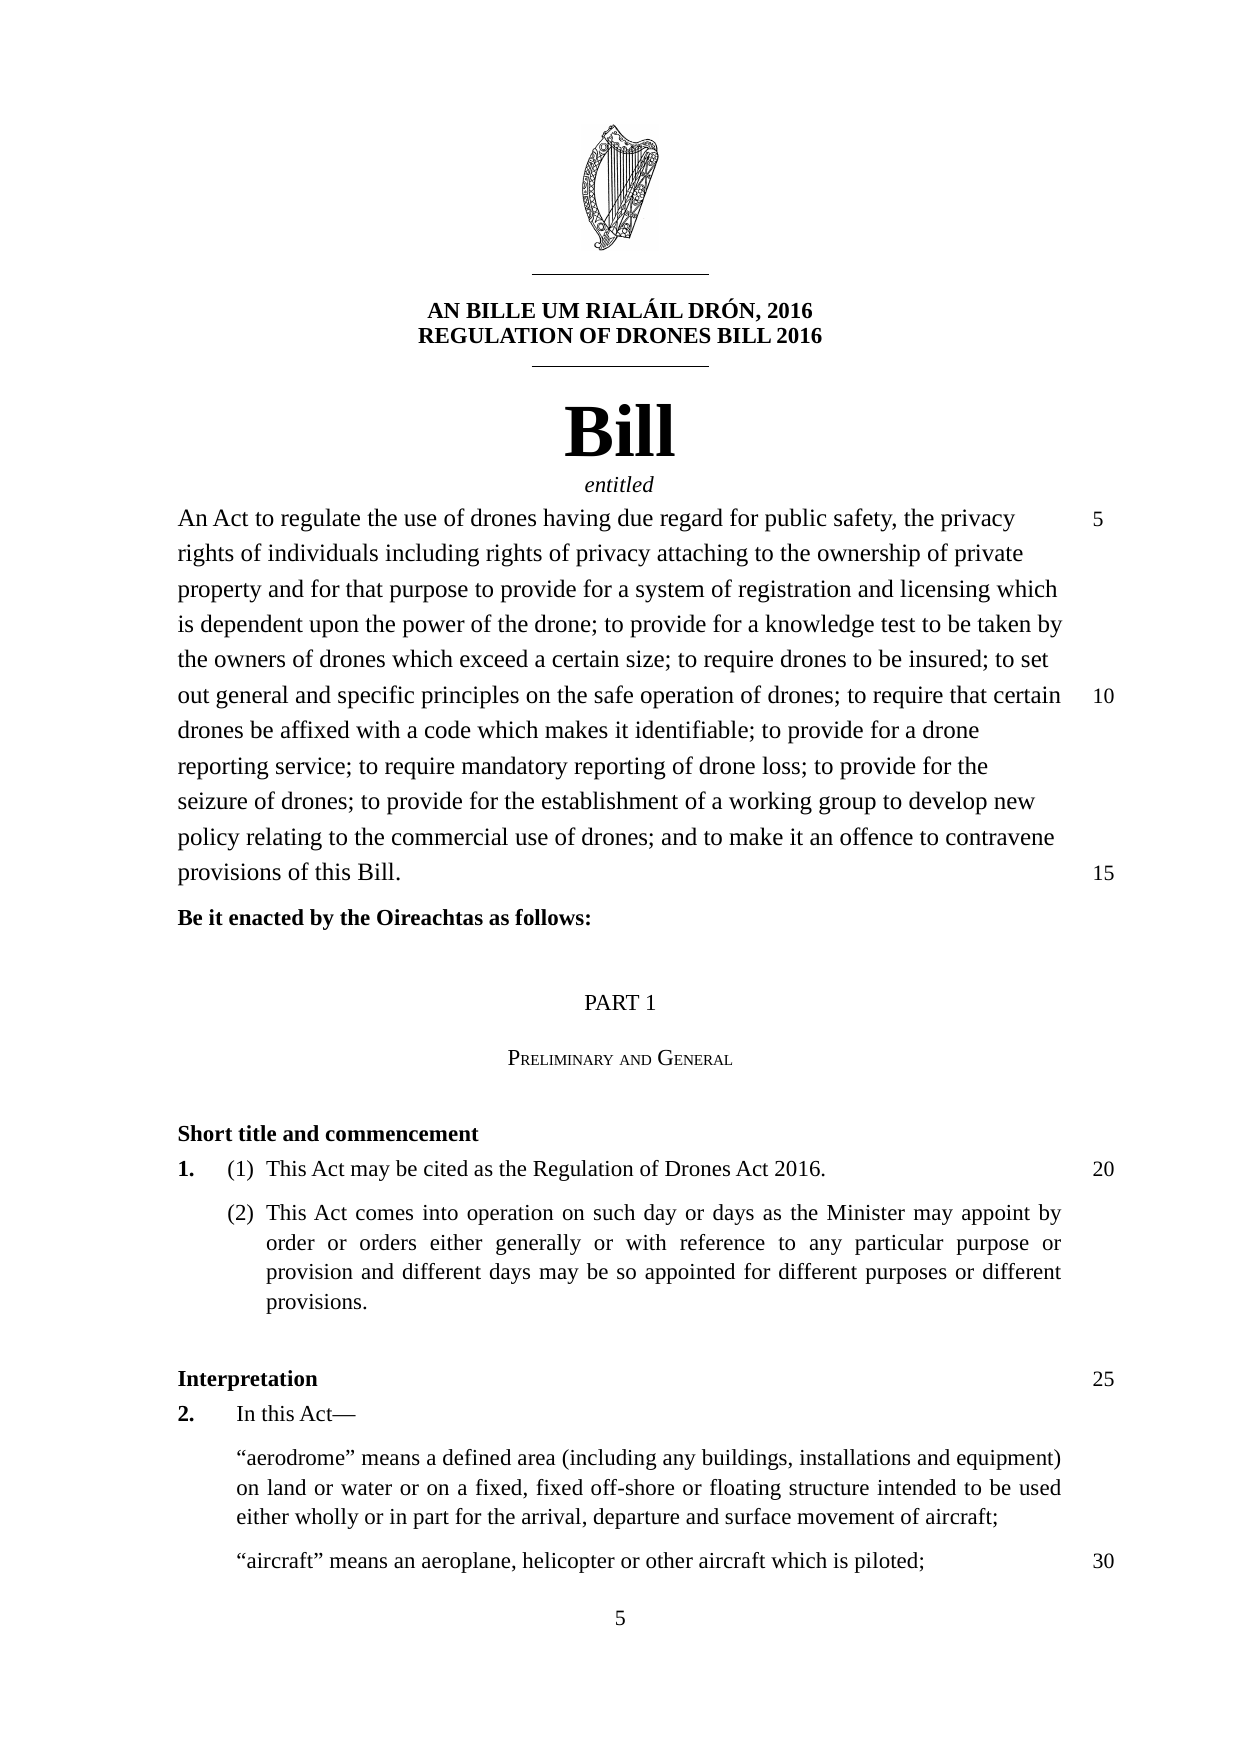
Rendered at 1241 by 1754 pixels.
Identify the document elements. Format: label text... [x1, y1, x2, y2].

title Preliminary and General [177, 1045, 1063, 1070]
text (2) This Act comes into operation on such day or days as the Minister may appoint by order or orders either generally or with reference to any particular purpose or provision and different days may be so appointed for different purposes or different provisions. [177, 1197, 1063, 1315]
text 1. (1) This Act may be cited as the Regulation of Drones Act 2016. [177, 1153, 1063, 1182]
title Regulation of Drones Bill 2016 [177, 323, 1063, 348]
text PART 1 [177, 990, 1063, 1015]
title entitled [177, 472, 1063, 498]
text Be it enacted by the Oireachtas as follows: [177, 905, 1063, 931]
text Bill [177, 389, 1063, 472]
text “aerodrome” means a defined area (including any buildings, installations and equipment) on land or water or on a fixed, fixed off-shore or floating structure intended to be used either wholly or in part for the arrival, departure and surface movement of aircraft; [177, 1442, 1063, 1531]
text “aircraft” means an aeroplane, helicopter or other aircraft which is piloted; [177, 1545, 1063, 1575]
text 2. In this Act⁠— [177, 1398, 1063, 1427]
title AN BILLE UM RIALÁIL DRÓN, 2016 [177, 297, 1063, 323]
title An Act to regulate the use of drones having due regard for public safety, the privacy rights of individuals including rights of privacy attaching to the ownership of private property and for that purpose to provide for a system of registration and licensing which is dependent upon the power of the drone; to provide for a knowledge test to be taken by the owners of drones which exceed a certain size; to require drones to be insured; to set out general and specific principles on the safe operation of drones; to require that certain drones be affixed with a code which makes it identifiable; to provide for a drone reporting service; to require mandatory reporting of drone loss; to provide for the seizure of drones; to provide for the establishment of a working group to develop new policy relating to the commercial use of drones; and to make it an offence to contravene provisions of this Bill. [177, 498, 1063, 887]
picture [295, 117, 945, 257]
text Interpretation [177, 1362, 1063, 1392]
text Short title and commencement [177, 1118, 1063, 1147]
